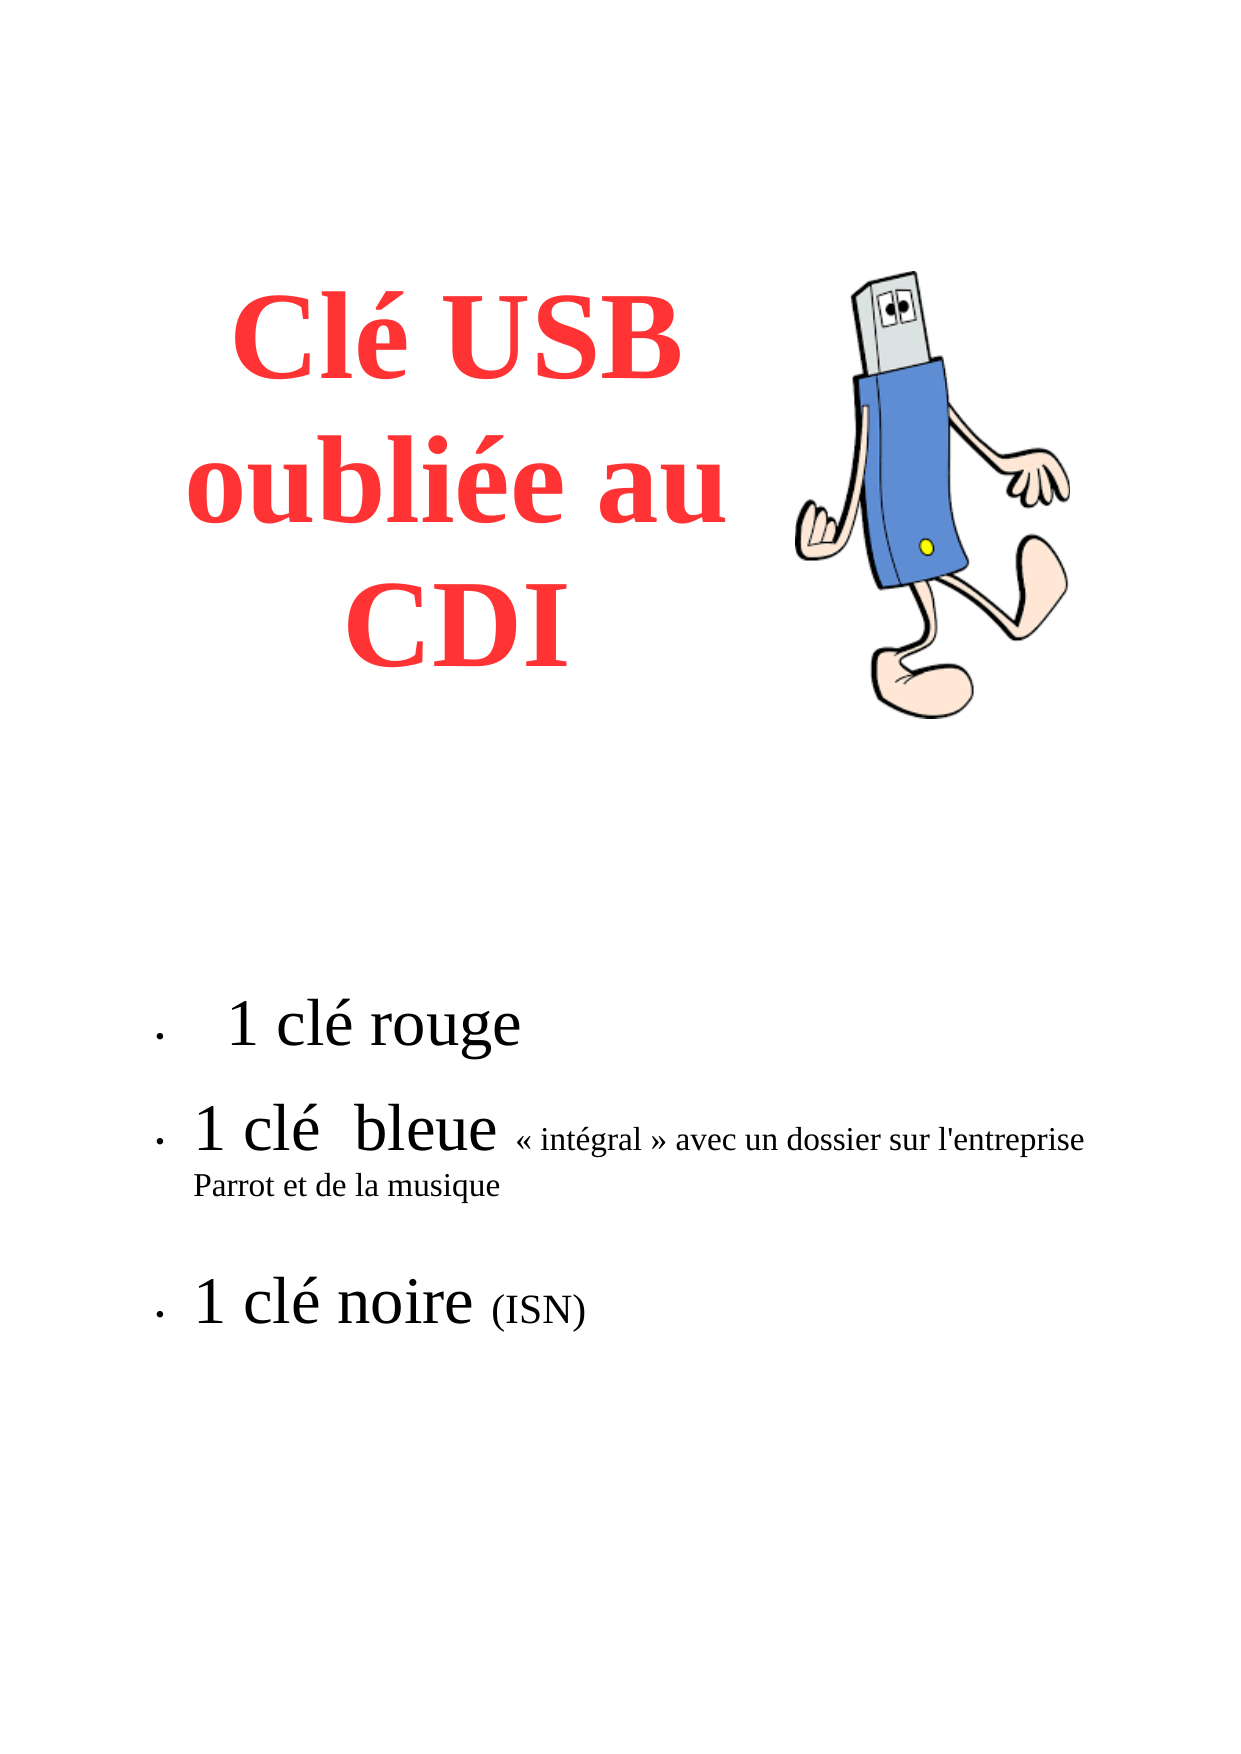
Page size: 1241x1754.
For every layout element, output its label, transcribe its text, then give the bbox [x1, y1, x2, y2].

text Clé USB oubliée au CDI [118, 262, 1122, 693]
list 1 clé rouge [156, 983, 1122, 1060]
list 1 clé noire (ISN) [156, 1261, 1122, 1338]
picture [795, 271, 1070, 719]
list 1 clé bleue « intégral » avec un dossier sur l'entreprise Parrot et de la musique [156, 1088, 1122, 1203]
